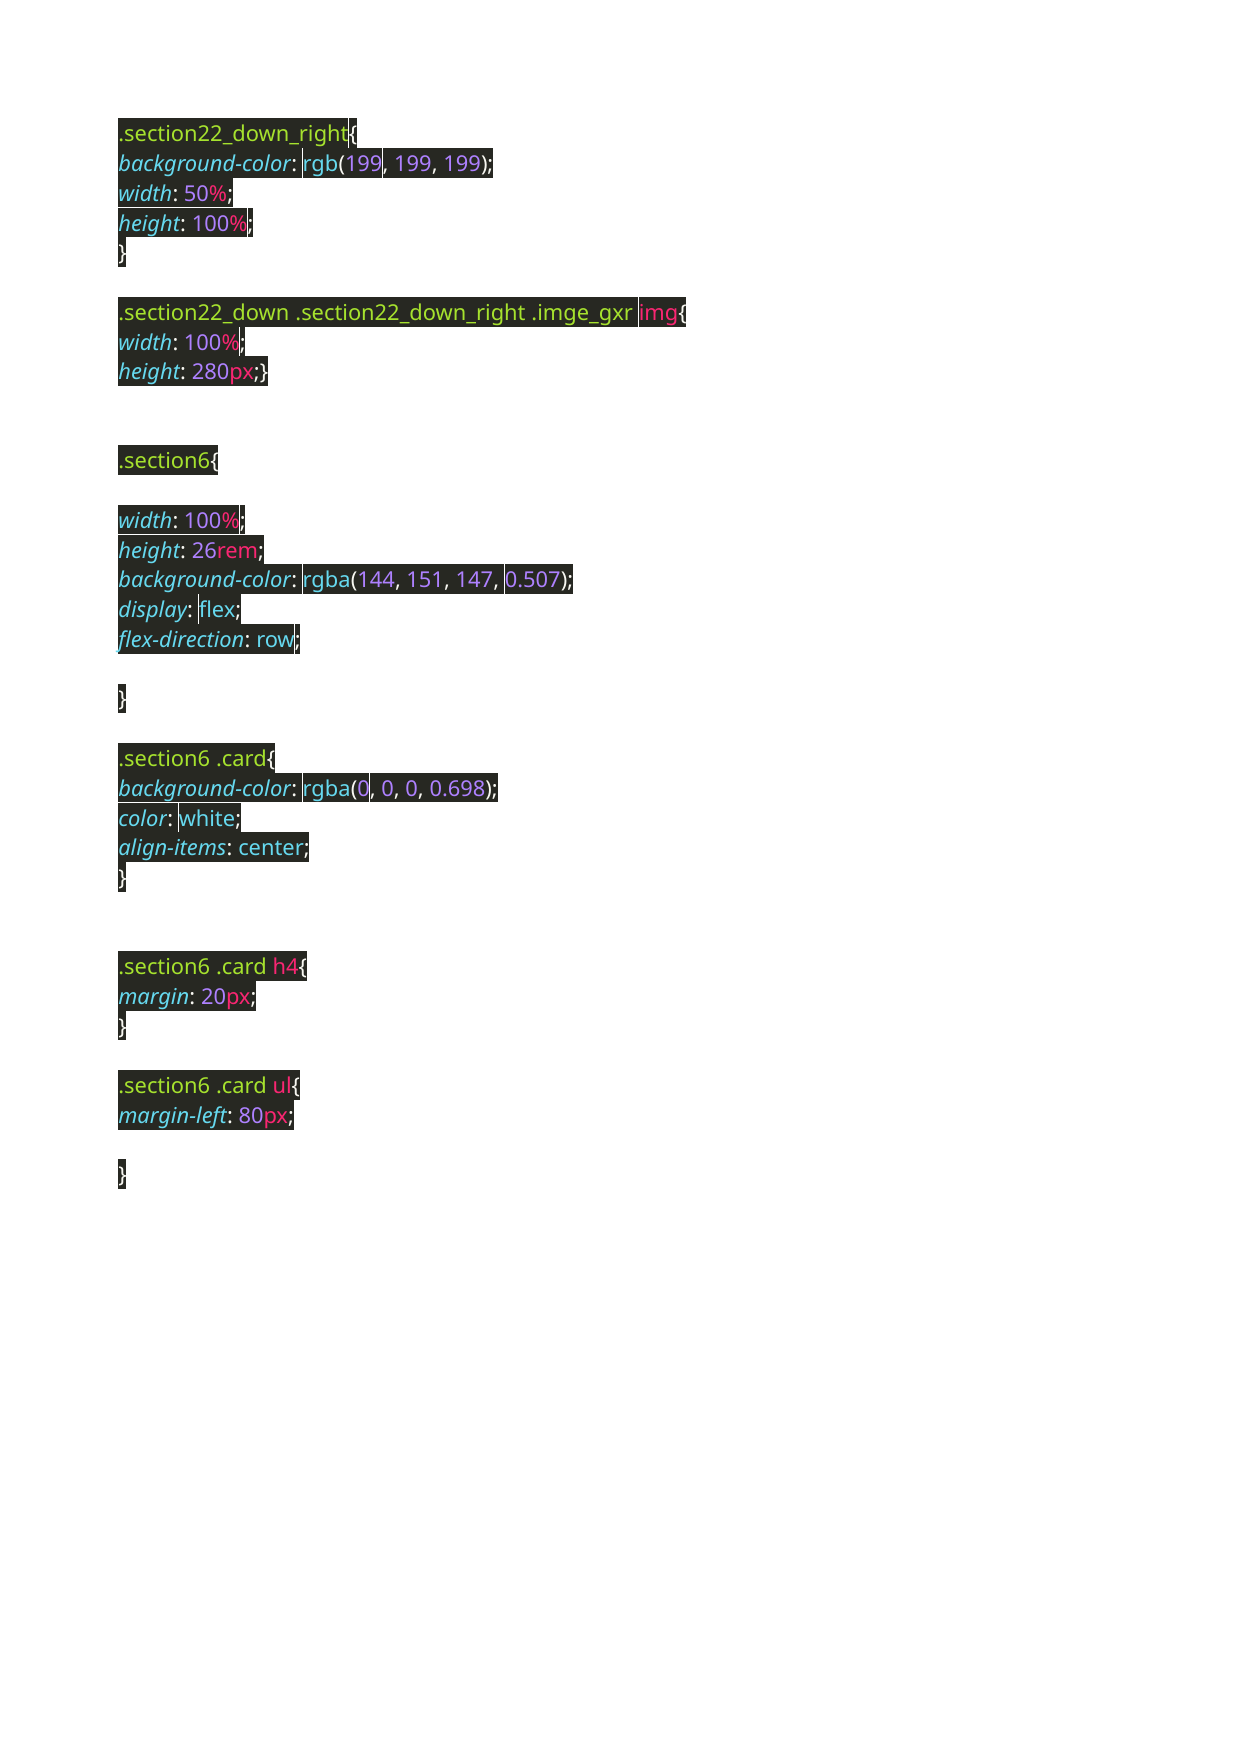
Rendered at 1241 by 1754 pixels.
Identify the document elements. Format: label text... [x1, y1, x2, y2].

text } [118, 1011, 1122, 1040]
text margin: 20px; [118, 981, 1122, 1011]
text width: 100%; [118, 505, 1122, 534]
text width: 50%; [118, 178, 1122, 207]
text .section6 .card{ [118, 743, 1122, 773]
text .section22_down_right{ [118, 118, 1122, 148]
text } [118, 237, 1122, 267]
text height: 100%; [118, 207, 1122, 237]
text align-items: center; [118, 832, 1122, 862]
text width: 100%; [118, 327, 1122, 356]
text background-color: rgb(199, 199, 199); [118, 148, 1122, 178]
text } [118, 683, 1122, 713]
text background-color: rgba(0, 0, 0, 0.698); [118, 773, 1122, 802]
text .section6{ [118, 445, 1122, 475]
text .section22_down .section22_down_right .imge_gxr img{ [118, 297, 1122, 327]
text } [118, 862, 1122, 892]
text color: white; [118, 802, 1122, 832]
text .section6 .card ul{ [118, 1070, 1122, 1100]
text height: 26rem; [118, 534, 1122, 564]
text margin-left: 80px; [118, 1100, 1122, 1130]
text } [118, 1159, 1122, 1189]
text background-color: rgba(144, 151, 147, 0.507); [118, 564, 1122, 594]
text flex-direction: row; [118, 624, 1122, 654]
text height: 280px;} [118, 356, 1122, 386]
text display: flex; [118, 594, 1122, 624]
text .section6 .card h4{ [118, 951, 1122, 981]
